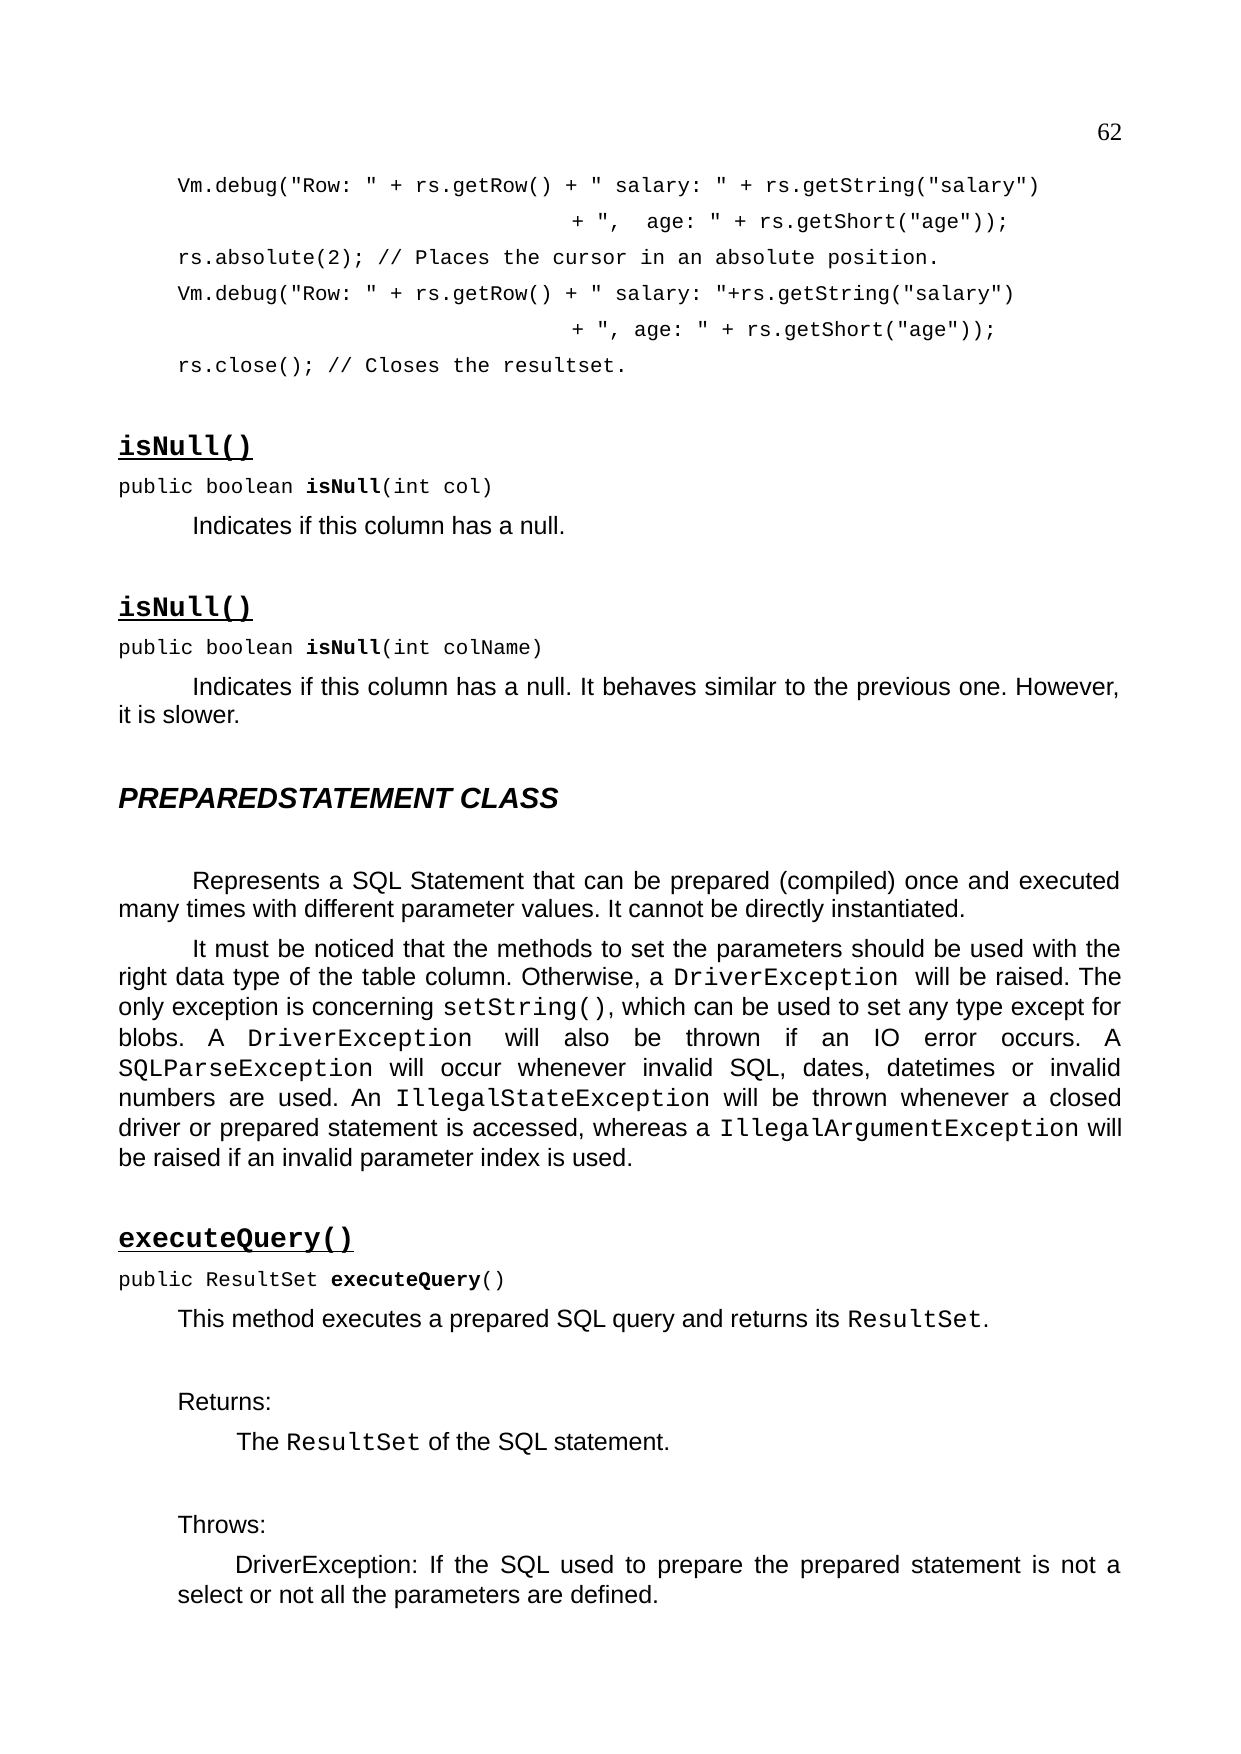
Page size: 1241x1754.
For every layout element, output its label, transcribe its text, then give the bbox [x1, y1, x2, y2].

text Represents a SQL Statement that can be prepared (compiled) once and executed many times with different parameter values. It cannot be directly instantiated. [118, 867, 1122, 923]
text Indicates if this column has a null. [118, 512, 1122, 540]
text public boolean isNull(int col) [118, 476, 1122, 500]
text + ", age: " + rs.getShort("age")); [177, 319, 1122, 343]
text public ResultSet executeQuery() [118, 1269, 1122, 1292]
text Vm.debug("Row: " + rs.getRow() + " salary: " + rs.getString("salary") [177, 175, 1122, 199]
text It must be noticed that the methods to set the parameters should be used with the right data type of the table column. Otherwise, a DriverException will be raised. The only exception is concerning setString(), which can be used to set any type except for blobs. A DriverException will also be thrown if an IO error occurs. A SQLParseException will occur whenever invalid SQL, dates, datetimes or invalid numbers are used. An IllegalStateException will be thrown whenever a closed driver or prepared statement is accessed, whereas a IllegalArgumentException will be raised if an invalid parameter index is used. [118, 935, 1122, 1172]
text rs.close(); // Closes the resultset. [177, 356, 1122, 379]
subtitle Throws: [177, 1511, 1122, 1538]
list This method executes a prepared SQL query and returns its ResultSet. [177, 1305, 1122, 1335]
subtitle PREPAREDSTATEMENT CLASS [118, 782, 1122, 814]
subtitle isNull() [118, 593, 1122, 625]
subtitle Returns: [177, 1387, 1122, 1415]
list DriverException: If the SQL used to prepare the prepared statement is not a select or not all the parameters are defined. [177, 1551, 1122, 1609]
text + ", age: " + rs.getShort("age")); [177, 211, 1122, 235]
text Indicates if this column has a null. It behaves similar to the previous one. However, it is slower. [118, 673, 1122, 729]
list The ResultSet of the SQL statement. [236, 1428, 1122, 1458]
text rs.absolute(2); // Places the cursor in an absolute position. [177, 247, 1122, 271]
subtitle isNull() [118, 432, 1122, 464]
text Vm.debug("Row: " + rs.getRow() + " salary: "+rs.getString("salary") [177, 283, 1122, 307]
text public boolean isNull(int colName) [118, 637, 1122, 661]
subtitle executeQuery() [118, 1224, 1122, 1256]
